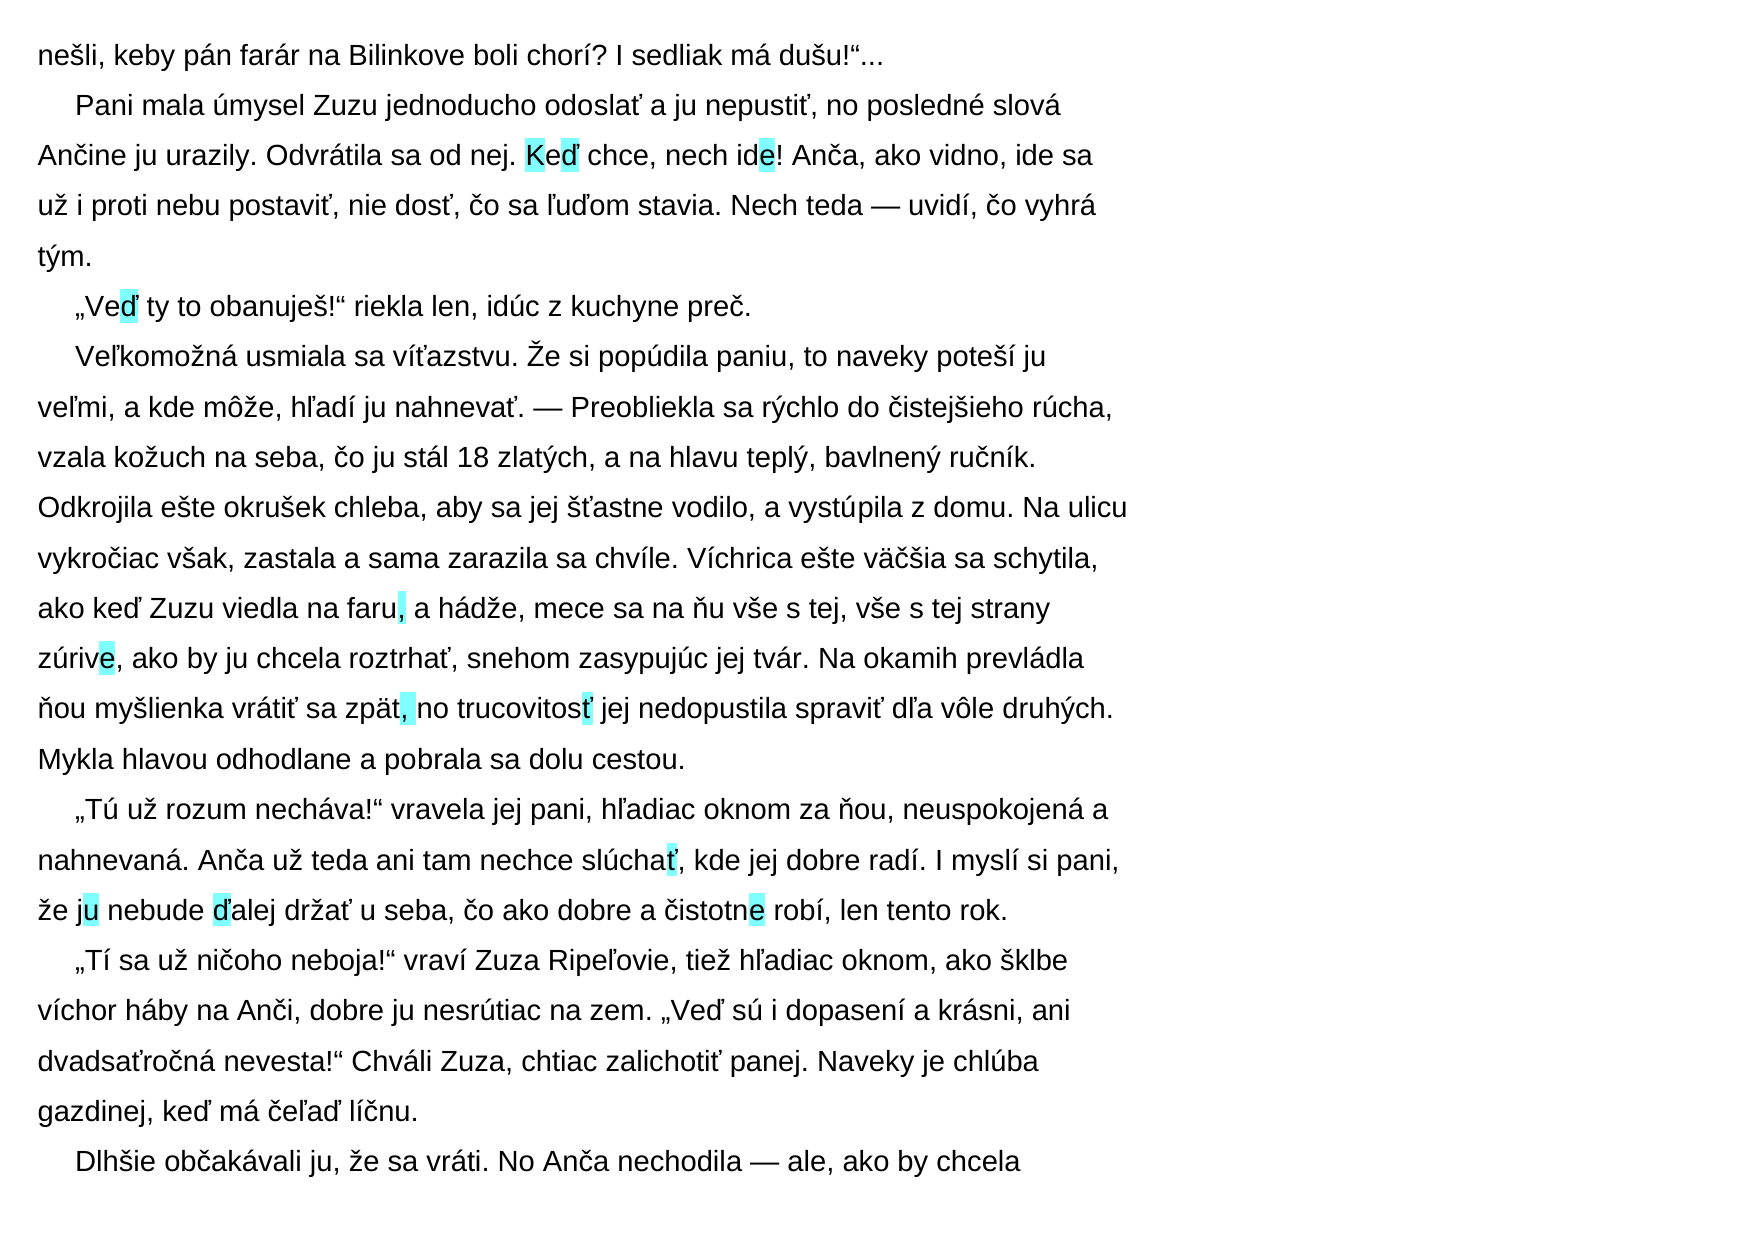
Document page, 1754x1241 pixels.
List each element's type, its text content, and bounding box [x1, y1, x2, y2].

text „Tí sa už ničoho neboja!“ vraví Zuza Ripeľovie, tiež hľadiac oknom, ako šklbe víchor háby na Anči, dobre ju nesrútiac na zem. „Veď sú i dopasení a krásni, ani dvadsaťročná nevesta!“ Chváli Zuza, chtiac zalichotiť panej. Naveky je chlúba gazdinej, keď má čeľaď líčnu. [37, 943, 1130, 1128]
text „Tú už rozum necháva!“ vravela jej pani, hľadiac oknom za ňou, neuspokojená a nahnevaná. Anča už teda ani tam nechce slúchať, kde jej dobre radí. I myslí si pani, že ju nebude ďalej držať u seba, čo ako dobre a čistotne robí, len tento rok. [37, 792, 1130, 926]
text Pani mala úmysel Zuzu jednoducho odo­slať a ju nepustiť, no posledné slová Ančine ju urazily. Odvrátila sa od nej. Keď chce, nech ide! Anča, ako vidno, ide sa už i proti nebu postaviť, nie dosť, čo sa ľuďom stavia. Nech teda — uvidí, čo vyhrá tým. [37, 88, 1130, 272]
text Dlhšie občakávali ju, že sa vráti. No Anča nechodila — ale, ako by chcela [37, 1144, 1130, 1178]
text Veľkomožná usmiala sa víťazstvu. Že si popúdila paniu, to naveky poteší ju veľmi, a kde môže, hľadí ju nahnevať. — Preobliekla sa rýchlo do čistejšieho rúcha, vzala kožuch na seba, čo ju stál 18 zlatých, a na hlavu teplý, bavlnený ručník. Odkrojila ešte okrušek chleba, aby sa jej šťastne vodilo, a vystú­pila z domu. Na ulicu vykročiac však, za­stala a sama zarazila sa chvíle. Víchrica ešte väčšia sa schytila, ako keď Zuzu viedla na faru, a hádže, mece sa na ňu vše s tej, vše s tej strany zúrive, ako by ju chcela roz­trhať, snehom zasypujúc jej tvár. Na oka­mih prevládla ňou myšlienka vrátiť sa zpät, no trucovitosť jej nedopustila spraviť dľa vôle druhých. Mykla hlavou odhodlane a po­brala sa dolu cestou. [37, 339, 1130, 775]
text „Veď ty to obanuješ!“ riekla len, idúc z kuchyne preč. [37, 289, 1130, 323]
text nešli, keby pán farár na Bilinkove boli chorí? I sedliak má dušu!“... [37, 37, 1130, 71]
